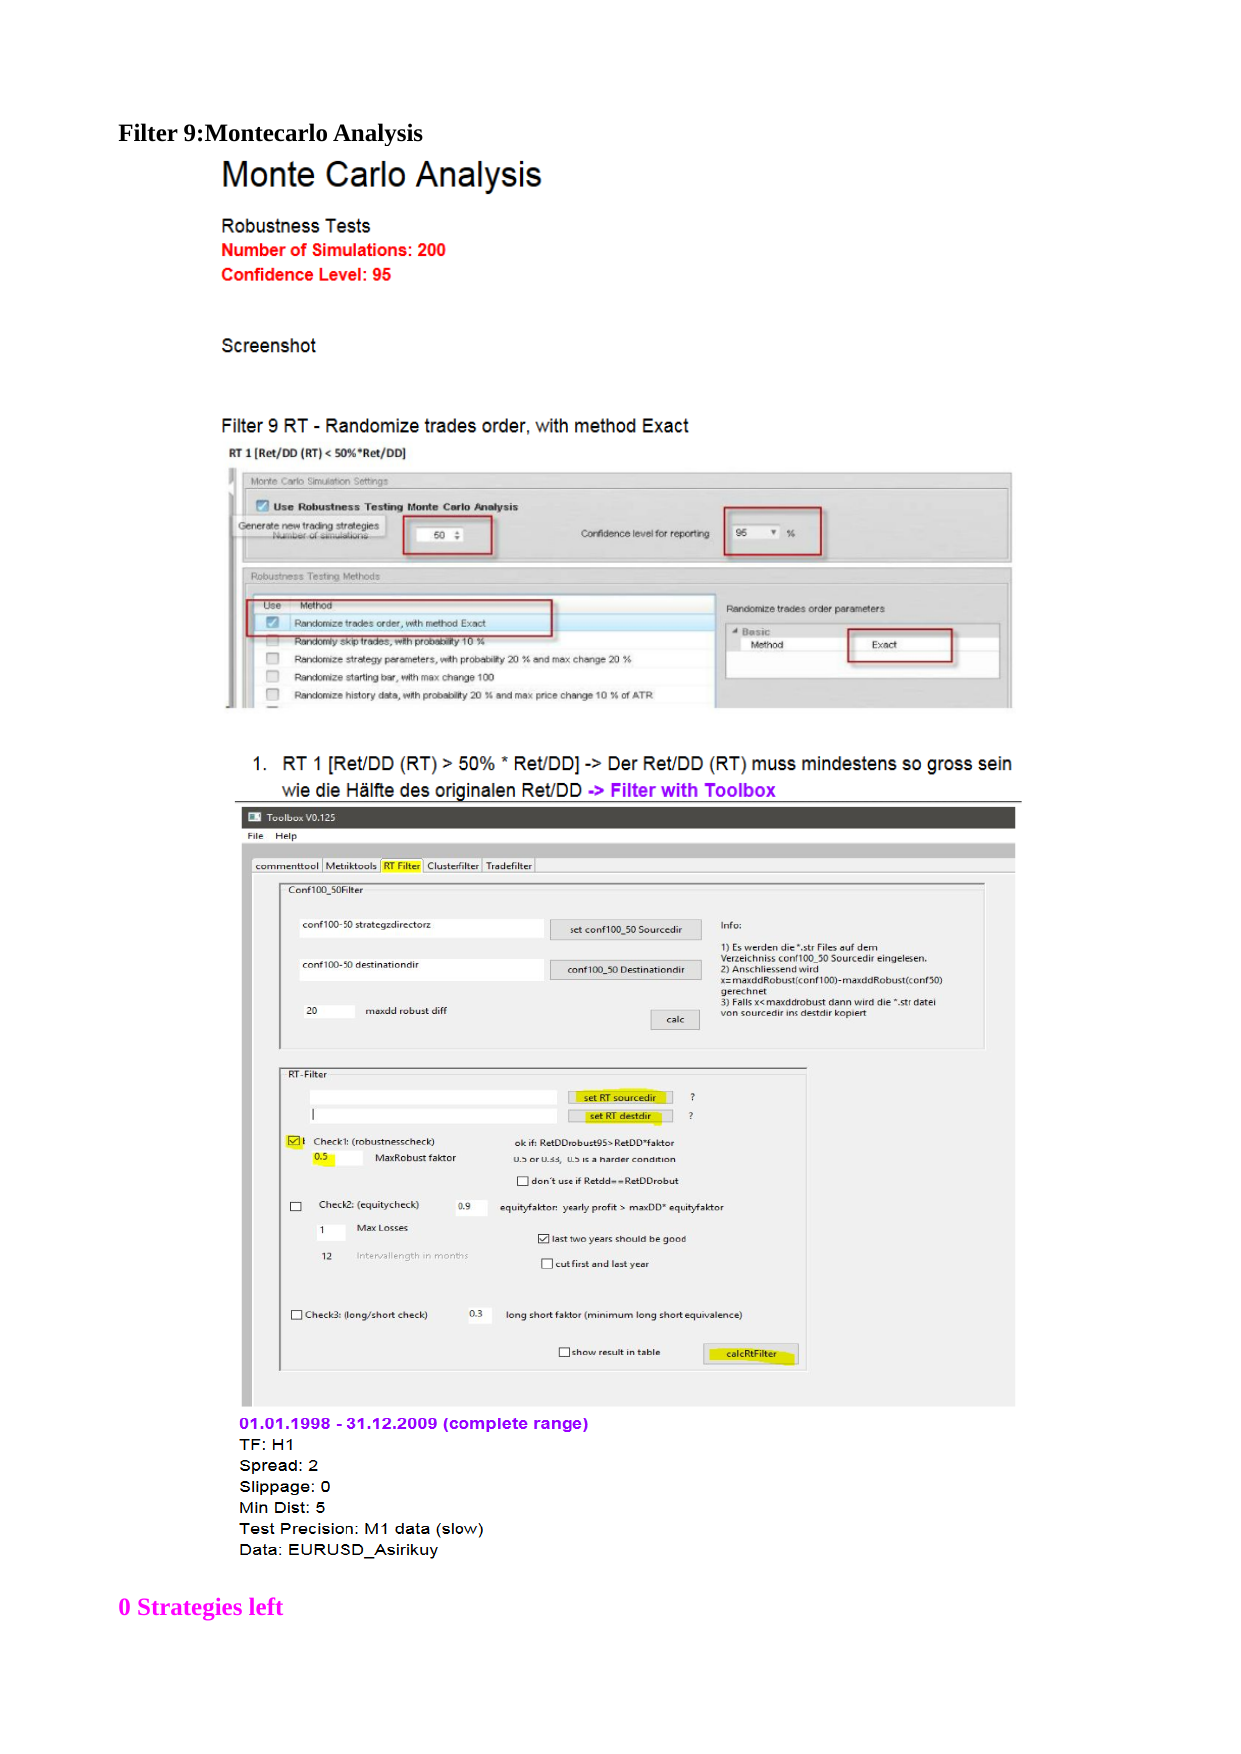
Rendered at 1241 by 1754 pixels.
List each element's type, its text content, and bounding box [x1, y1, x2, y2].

picture [208, 146, 1032, 1564]
text 0 Strategies left [118, 1592, 1122, 1621]
text Filter 9:Montecarlo Analysis [118, 118, 1122, 147]
